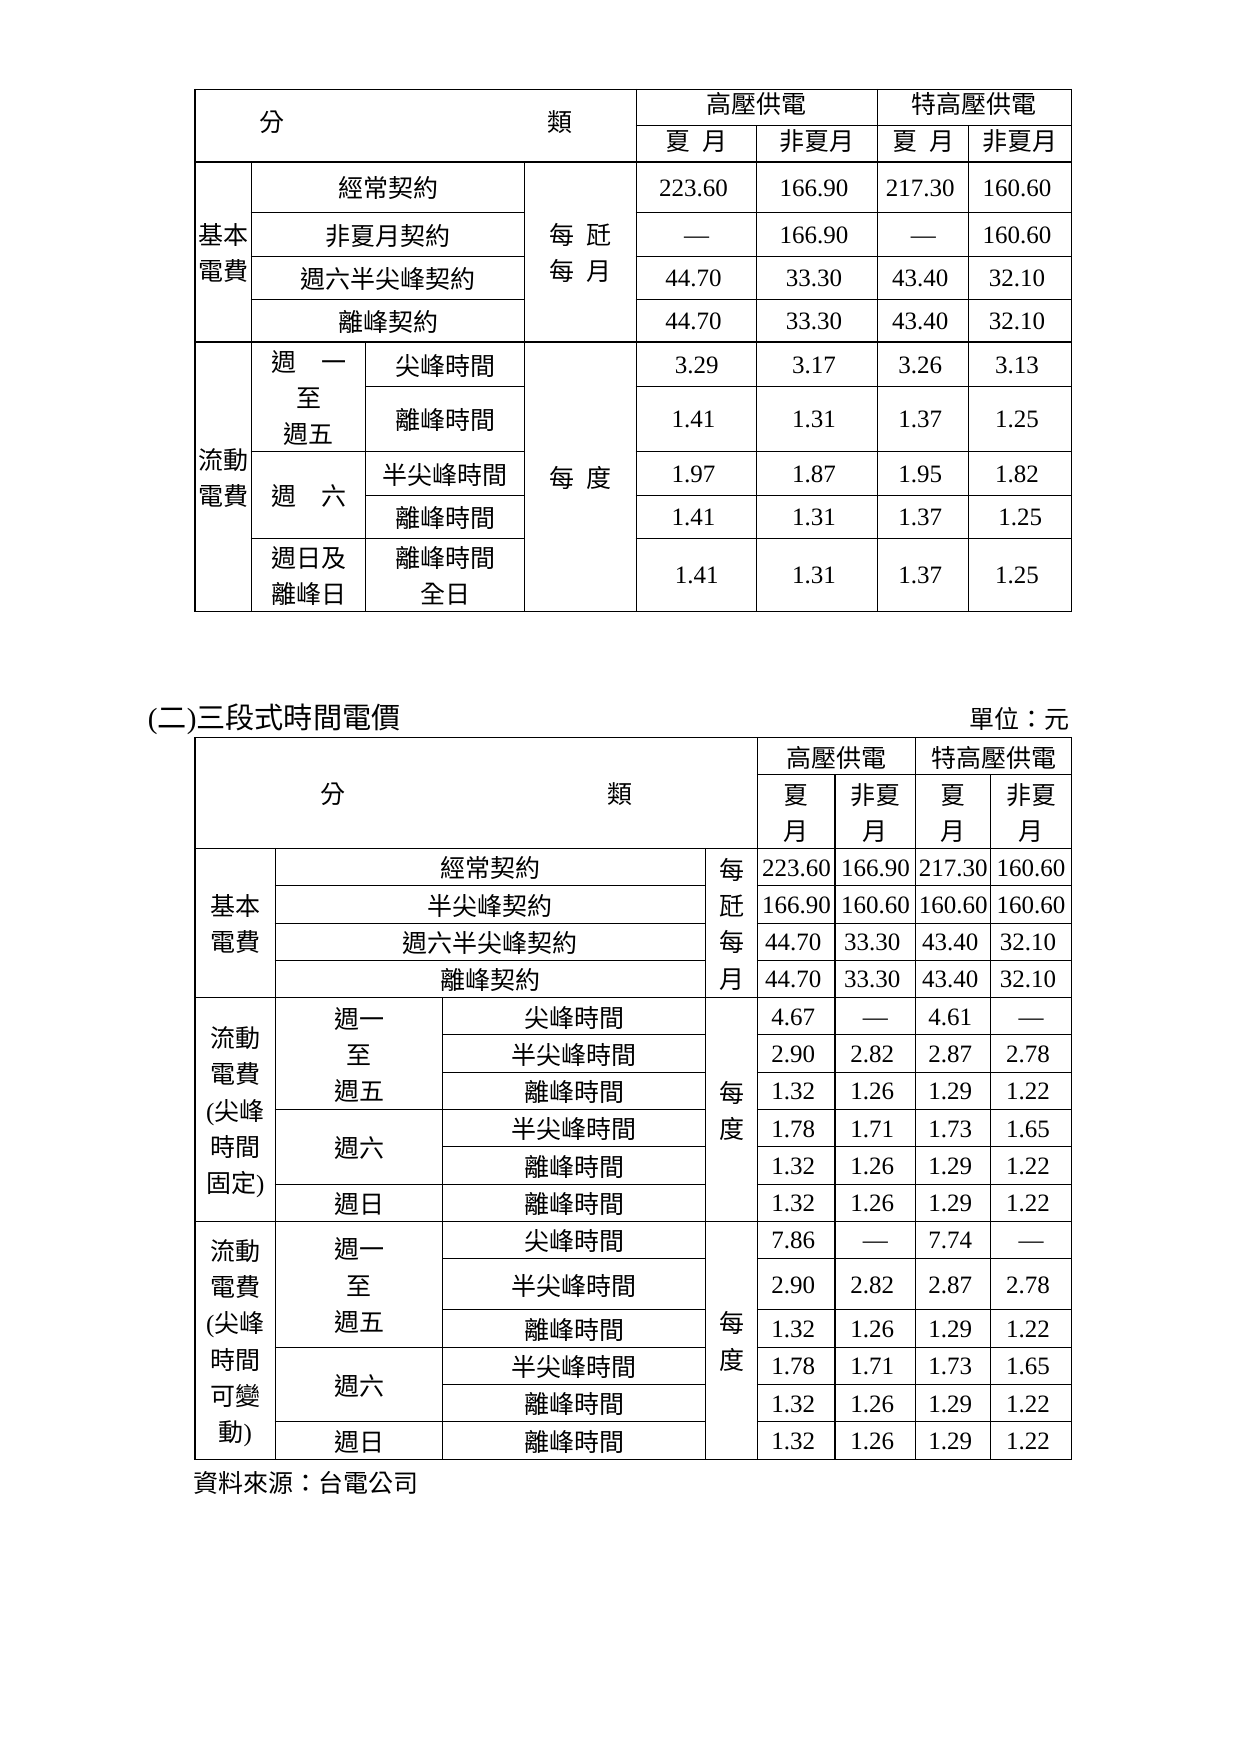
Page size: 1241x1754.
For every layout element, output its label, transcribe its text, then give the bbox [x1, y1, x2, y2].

table_cell 1.37 [878, 496, 968, 537]
table_cell 1.22 [991, 1147, 1071, 1183]
table_header 分 類 [196, 90, 636, 161]
table_cell 1.82 [969, 452, 1071, 495]
table_cell 週一 至 週五 [276, 998, 442, 1109]
table_cell 半尖峰時間 [443, 1110, 705, 1146]
table_cell 1.32 [758, 1073, 834, 1109]
table_cell 43.40 [916, 961, 990, 997]
table_cell 3.17 [757, 343, 877, 386]
table_cell 166.90 [757, 213, 877, 256]
table_cell 2.90 [758, 1259, 834, 1309]
table_cell 223.60 [637, 163, 756, 212]
table_cell 1.22 [991, 1185, 1071, 1221]
table_cell 每 瓩 每 月 [525, 163, 636, 341]
table_cell 離峰時間 [443, 1147, 705, 1183]
table_cell 離峰時間 [443, 1385, 705, 1421]
table_cell 1.37 [878, 539, 968, 611]
table_cell 1.22 [991, 1385, 1071, 1421]
table_cell 離峰時間 [443, 1422, 705, 1458]
table_cell 週 一 至 週五 [252, 343, 365, 451]
table_cell 44.70 [637, 300, 756, 341]
table_cell 離峰契約 [252, 300, 524, 341]
table_header 特高壓供電 [878, 90, 1071, 125]
table_cell 217.30 [878, 163, 968, 212]
table_cell 1.25 [969, 496, 1071, 537]
table_cell 1.29 [916, 1385, 990, 1421]
table_header 高壓供電 [758, 738, 915, 774]
table_cell 44.70 [758, 961, 834, 997]
table_header 分 類 [196, 738, 757, 848]
table_cell 尖峰時間 [443, 1222, 705, 1258]
table_cell 離峰時間 [366, 496, 524, 537]
table_cell 週六半尖峰契約 [252, 257, 524, 299]
table_cell 2.78 [991, 1259, 1071, 1309]
table_cell 流動 電費(尖峰時間 可變動) [196, 1222, 275, 1458]
table_cell 1.29 [916, 1185, 990, 1221]
table_cell 1.37 [878, 387, 968, 451]
text (二)三段式時間電價 單位：元 [118, 695, 1137, 737]
table_cell 33.30 [836, 924, 915, 960]
table_cell 1.32 [758, 1422, 834, 1458]
table_cell 半尖峰時間 [443, 1035, 705, 1072]
table_cell 非夏月 [969, 126, 1071, 161]
table_cell 非夏月 [991, 775, 1071, 848]
table_cell 1.32 [758, 1185, 834, 1221]
table_cell 1.31 [757, 387, 877, 451]
table_cell 43.40 [878, 300, 968, 341]
table_cell 3.29 [637, 343, 756, 386]
table_cell 每瓩每月 [706, 849, 757, 997]
table_cell 2.82 [836, 1259, 915, 1309]
table_cell 每度 [706, 1222, 757, 1458]
table_cell 1.31 [757, 539, 877, 611]
table_cell 32.10 [969, 300, 1071, 341]
table_cell 1.29 [916, 1073, 990, 1109]
table_cell 尖峰時間 [366, 343, 524, 386]
table_cell 1.26 [836, 1185, 915, 1221]
text 資料來源：台電公司 [118, 1459, 1137, 1501]
table_cell 1.22 [991, 1422, 1071, 1458]
table_cell 223.60 [758, 849, 834, 885]
table_header 高壓供電 [637, 90, 877, 125]
table_cell 週日及 離峰日 [252, 539, 365, 611]
table_cell 基本 電費 [196, 163, 251, 341]
table_cell 1.25 [969, 539, 1071, 611]
table_cell 週六半尖峰契約 [276, 924, 705, 960]
table_cell 1.73 [916, 1110, 990, 1146]
table_cell — [637, 213, 756, 256]
table_cell 週日 [276, 1185, 442, 1221]
table_cell 1.26 [836, 1310, 915, 1347]
table_cell 160.60 [991, 849, 1071, 885]
table_cell 160.60 [991, 886, 1071, 922]
table_cell 1.65 [991, 1348, 1071, 1384]
table_cell 夏 月 [878, 126, 968, 161]
table_header 特高壓供電 [916, 738, 1071, 774]
table_cell 1.97 [637, 452, 756, 495]
table_cell 4.67 [758, 998, 834, 1034]
table_cell 217.30 [916, 849, 990, 885]
table_cell 1.71 [836, 1110, 915, 1146]
table_cell 1.29 [916, 1147, 990, 1183]
table_cell 160.60 [969, 163, 1071, 212]
table_cell 160.60 [916, 886, 990, 922]
table_cell 1.32 [758, 1385, 834, 1421]
table_cell 1.26 [836, 1385, 915, 1421]
table_cell 週六 [276, 1348, 442, 1421]
table_cell 2.90 [758, 1035, 834, 1072]
table_cell 半尖峰時間 [443, 1348, 705, 1384]
table_cell 離峰時間 [443, 1310, 705, 1347]
table_cell 44.70 [758, 924, 834, 960]
table_cell 3.26 [878, 343, 968, 386]
table_cell 經常契約 [276, 849, 705, 885]
table_cell 1.78 [758, 1348, 834, 1384]
table_cell 夏 月 [916, 775, 990, 848]
table_cell 夏 月 [637, 126, 756, 161]
table_cell 離峰時間 [443, 1073, 705, 1109]
table_cell 週 六 [252, 452, 365, 537]
table_cell 離峰時間 全日 [366, 539, 524, 611]
table_cell 1.25 [969, 387, 1071, 451]
table_cell 7.86 [758, 1222, 834, 1258]
table_cell 160.60 [969, 213, 1071, 256]
table_cell 週六 [276, 1110, 442, 1183]
table_cell 43.40 [916, 924, 990, 960]
table_cell 流動 電費 [196, 343, 251, 611]
table_cell 每度 [706, 998, 757, 1221]
table_cell 166.90 [758, 886, 834, 922]
table_cell 43.40 [878, 257, 968, 299]
table_cell 1.32 [758, 1147, 834, 1183]
table_cell 1.95 [878, 452, 968, 495]
table_cell 1.71 [836, 1348, 915, 1384]
table_cell 1.29 [916, 1310, 990, 1347]
table_cell 33.30 [836, 961, 915, 997]
table_cell 33.30 [757, 257, 877, 299]
table_cell 2.78 [991, 1035, 1071, 1072]
table_cell 離峰時間 [366, 387, 524, 451]
table_cell 1.73 [916, 1348, 990, 1384]
table_cell 3.13 [969, 343, 1071, 386]
table_cell 夏 月 [758, 775, 834, 848]
table_cell 1.26 [836, 1073, 915, 1109]
table_cell 1.87 [757, 452, 877, 495]
table_cell — [836, 998, 915, 1034]
table_cell 32.10 [969, 257, 1071, 299]
table_cell 半尖峰時間 [366, 452, 524, 495]
table_cell 166.90 [757, 163, 877, 212]
table_cell 1.41 [637, 539, 756, 611]
table_cell 32.10 [991, 961, 1071, 997]
table_cell 尖峰時間 [443, 998, 705, 1034]
table_cell 經常契約 [252, 163, 524, 212]
table_cell 流動 電費 (尖峰時間 固定) [196, 998, 275, 1221]
table_cell 44.70 [637, 257, 756, 299]
table_cell 1.26 [836, 1422, 915, 1458]
table_cell 離峰契約 [276, 961, 705, 997]
table_cell 2.82 [836, 1035, 915, 1072]
table_cell 非夏月契約 [252, 213, 524, 256]
table_cell 1.31 [757, 496, 877, 537]
table_cell — [836, 1222, 915, 1258]
table_cell 1.41 [637, 496, 756, 537]
table_cell — [991, 998, 1071, 1034]
table_cell 半尖峰時間 [443, 1259, 705, 1309]
table_cell 離峰時間 [443, 1185, 705, 1221]
table_cell 1.65 [991, 1110, 1071, 1146]
table_cell 1.22 [991, 1310, 1071, 1347]
table_cell 1.78 [758, 1110, 834, 1146]
table_cell 週一 至 週五 [276, 1222, 442, 1347]
table_cell — [878, 213, 968, 256]
table_cell 週日 [276, 1422, 442, 1458]
table_cell — [991, 1222, 1071, 1258]
table_cell 1.26 [836, 1147, 915, 1183]
table_cell 非夏月 [836, 775, 915, 848]
table_cell 基本 電費 [196, 849, 275, 997]
table_cell 1.32 [758, 1310, 834, 1347]
table_cell 半尖峰契約 [276, 886, 705, 922]
table_cell 1.22 [991, 1073, 1071, 1109]
table_cell 4.61 [916, 998, 990, 1034]
table_cell 166.90 [836, 849, 915, 885]
table_cell 2.87 [916, 1259, 990, 1309]
table_cell 1.41 [637, 387, 756, 451]
table_cell 每 度 [525, 343, 636, 611]
table_cell 1.29 [916, 1422, 990, 1458]
table_cell 非夏月 [757, 126, 877, 161]
table_cell 7.74 [916, 1222, 990, 1258]
table_cell 160.60 [836, 886, 915, 922]
table_cell 32.10 [991, 924, 1071, 960]
table_cell 33.30 [757, 300, 877, 341]
table_cell 2.87 [916, 1035, 990, 1072]
